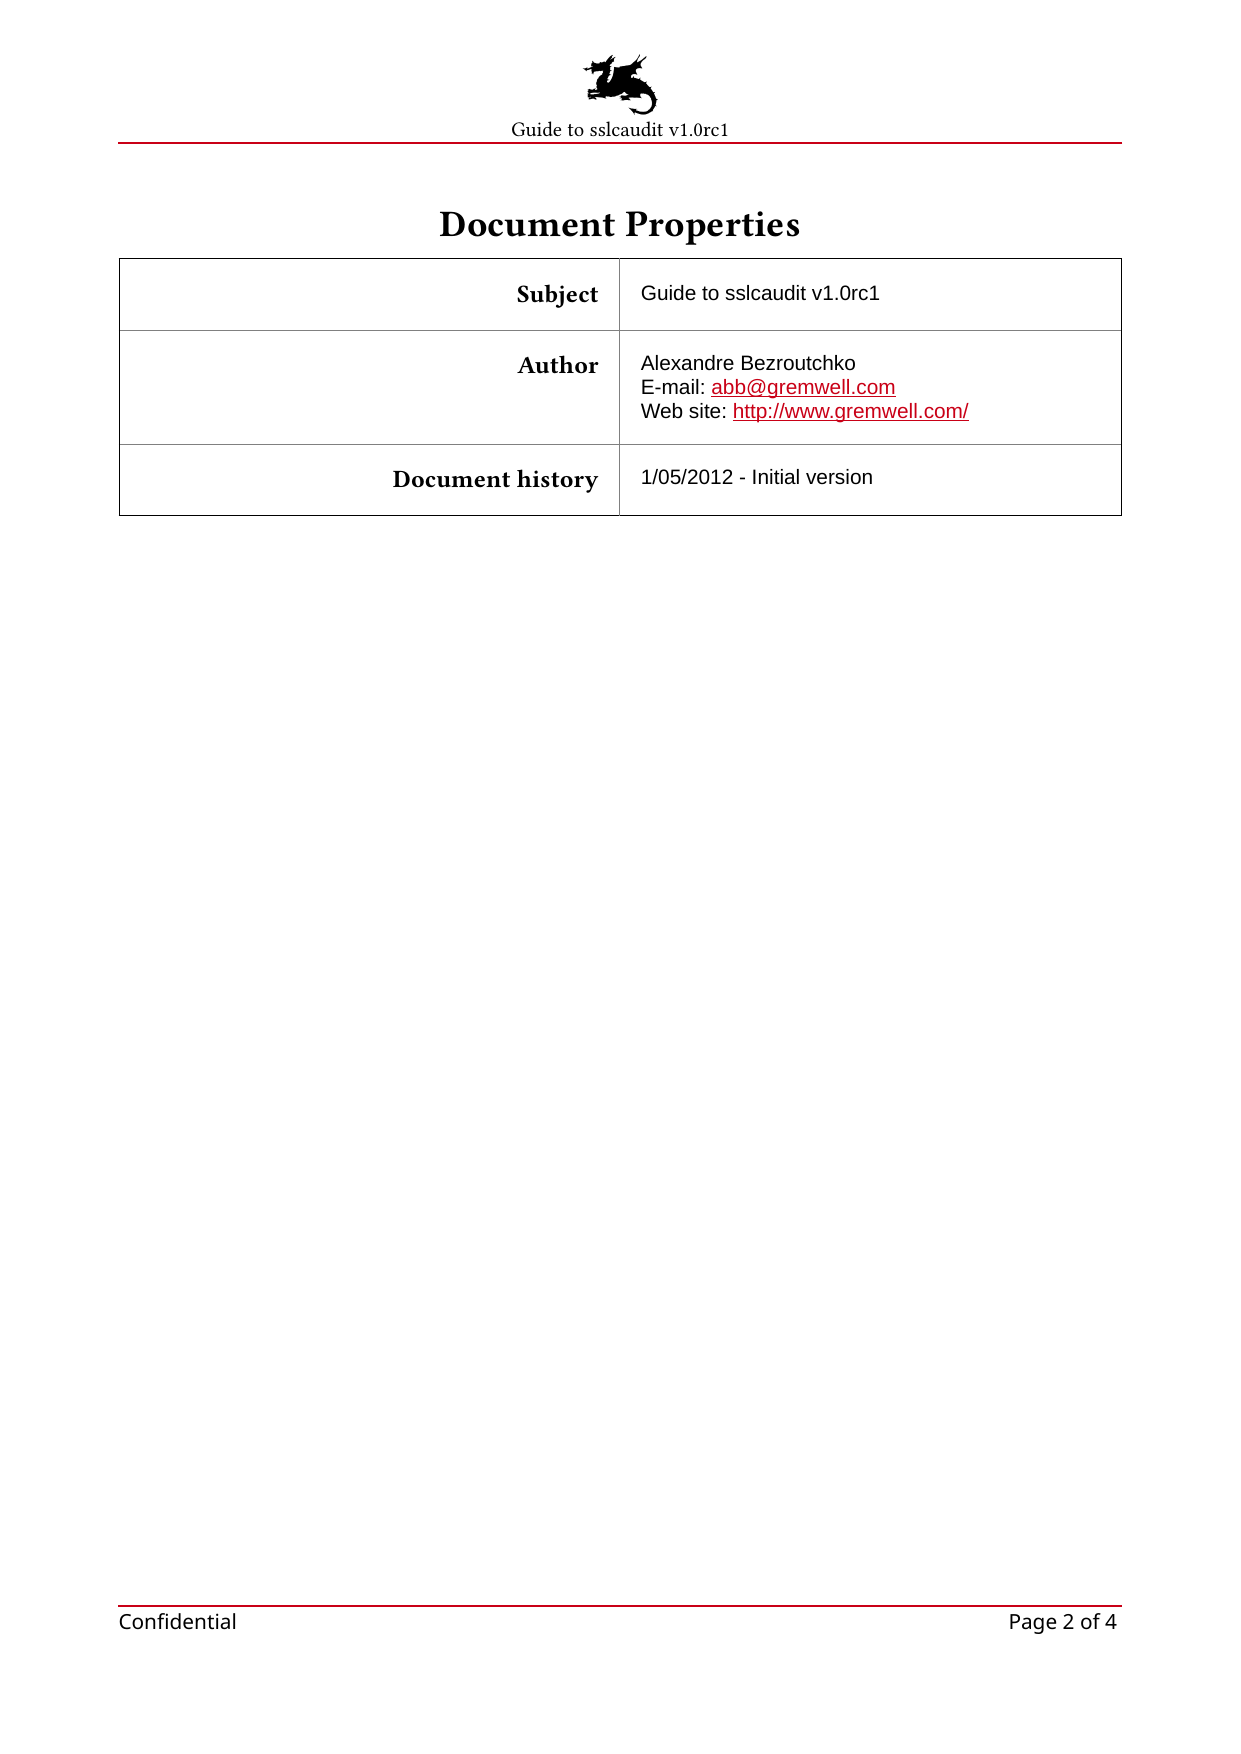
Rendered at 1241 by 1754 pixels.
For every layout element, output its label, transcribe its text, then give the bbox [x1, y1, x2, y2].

table_cell Author [120, 331, 619, 444]
table_cell 1/05/2012 - Initial version [620, 445, 1121, 515]
table_header Guide to sslcaudit v1.0rc1 [620, 259, 1121, 330]
picture [582, 54, 658, 115]
table_header Subject [120, 259, 619, 330]
table_cell Alexandre Bezroutchko E-mail: abb@gremwell.com Web site: http://www.gremwell.com/ [620, 331, 1121, 444]
subtitle Document Properties [118, 203, 1122, 246]
table_cell Document history [120, 445, 619, 515]
